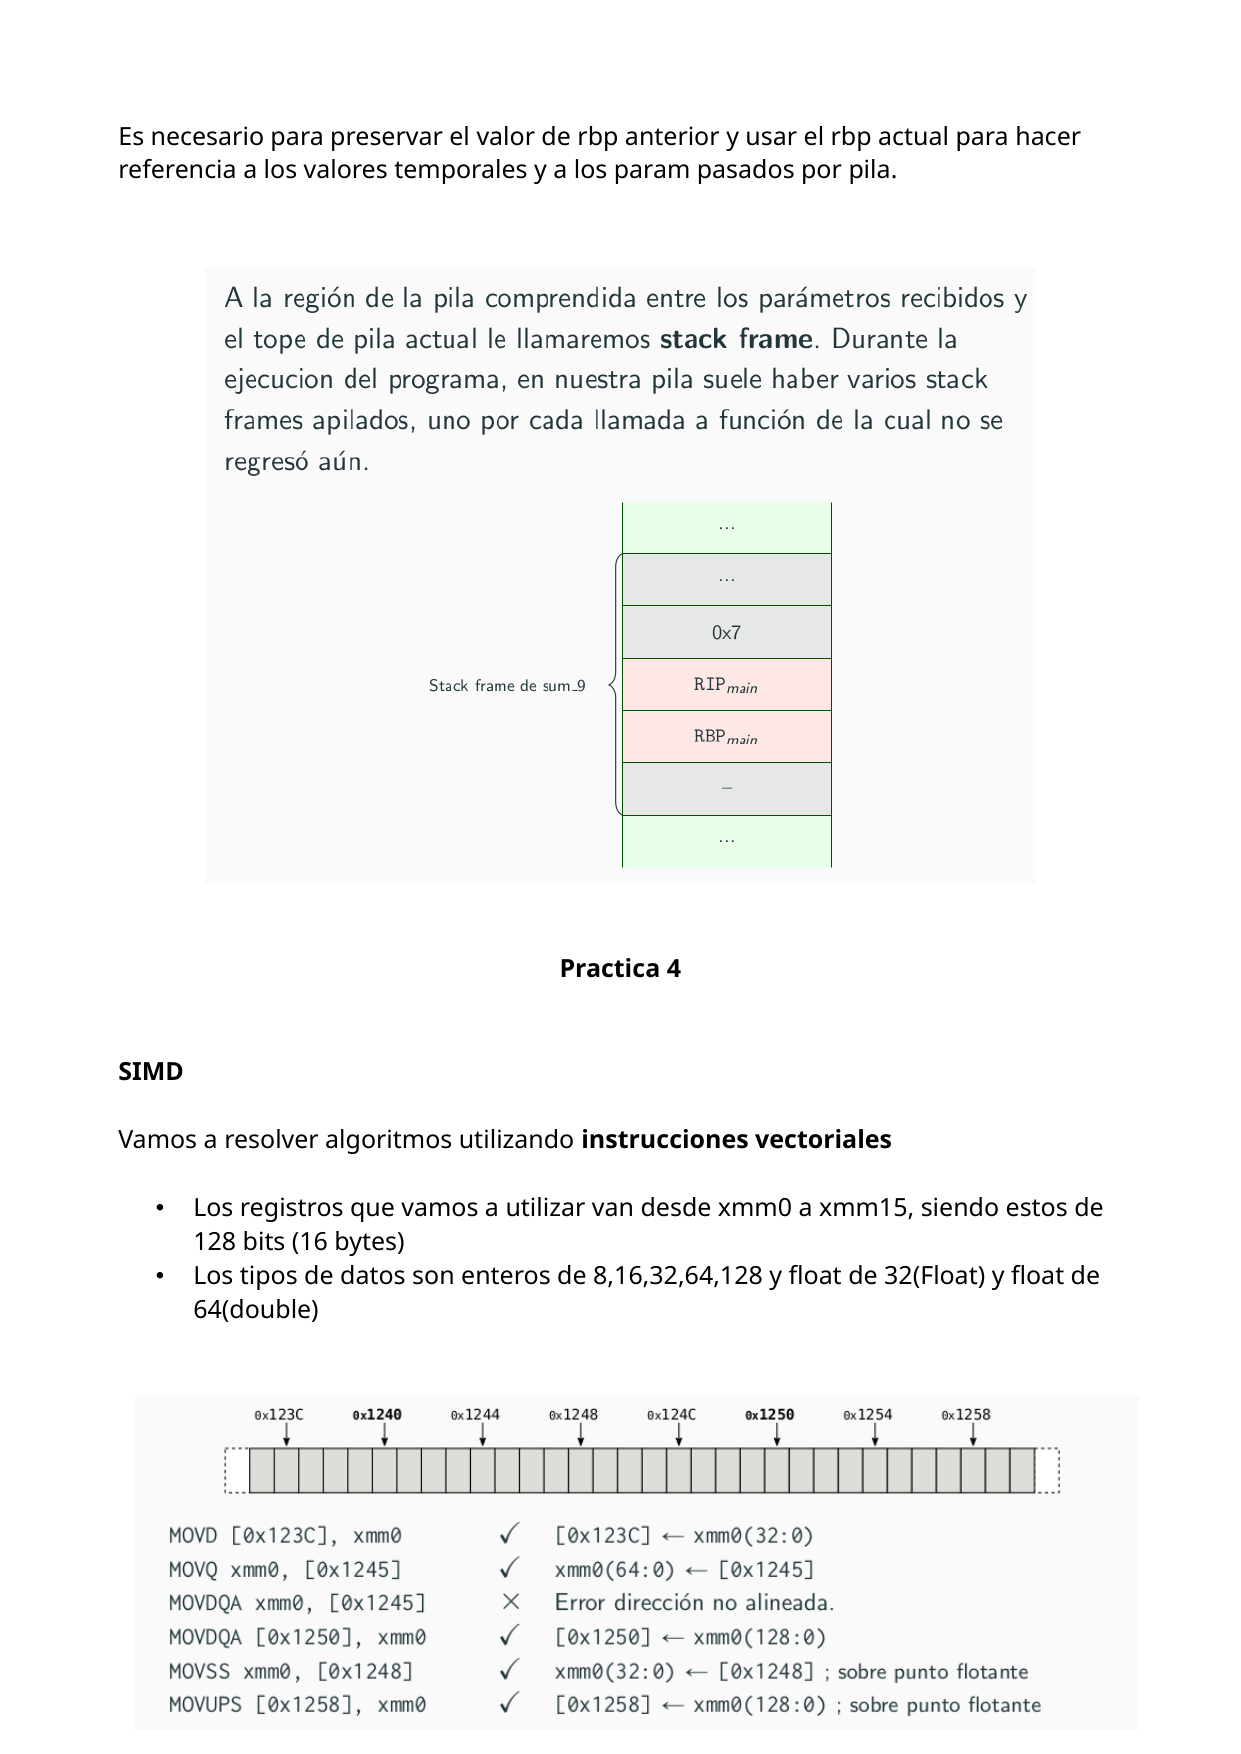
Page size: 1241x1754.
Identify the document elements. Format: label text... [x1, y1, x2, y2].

text Practica 4 [118, 951, 1122, 985]
text SIMD [118, 1053, 1122, 1087]
text Es necesario para preservar el valor de rbp anterior y usar el rbp actual para hacer referencia a los valores temporales y a los param pasados por pila. [118, 118, 1122, 186]
picture [205, 268, 1036, 883]
text Vamos a resolver algoritmos utilizando instrucciones vectoriales [118, 1121, 1122, 1156]
picture [135, 1396, 1139, 1730]
list Los registros que vamos a utilizar van desde xmm0 a xmm15, siendo estos de 128 bits (16 bytes) [156, 1189, 1122, 1258]
list Los tipos de datos son enteros de 8,16,32,64,128 y float de 32(Float) y float de 64(double) [156, 1258, 1122, 1326]
